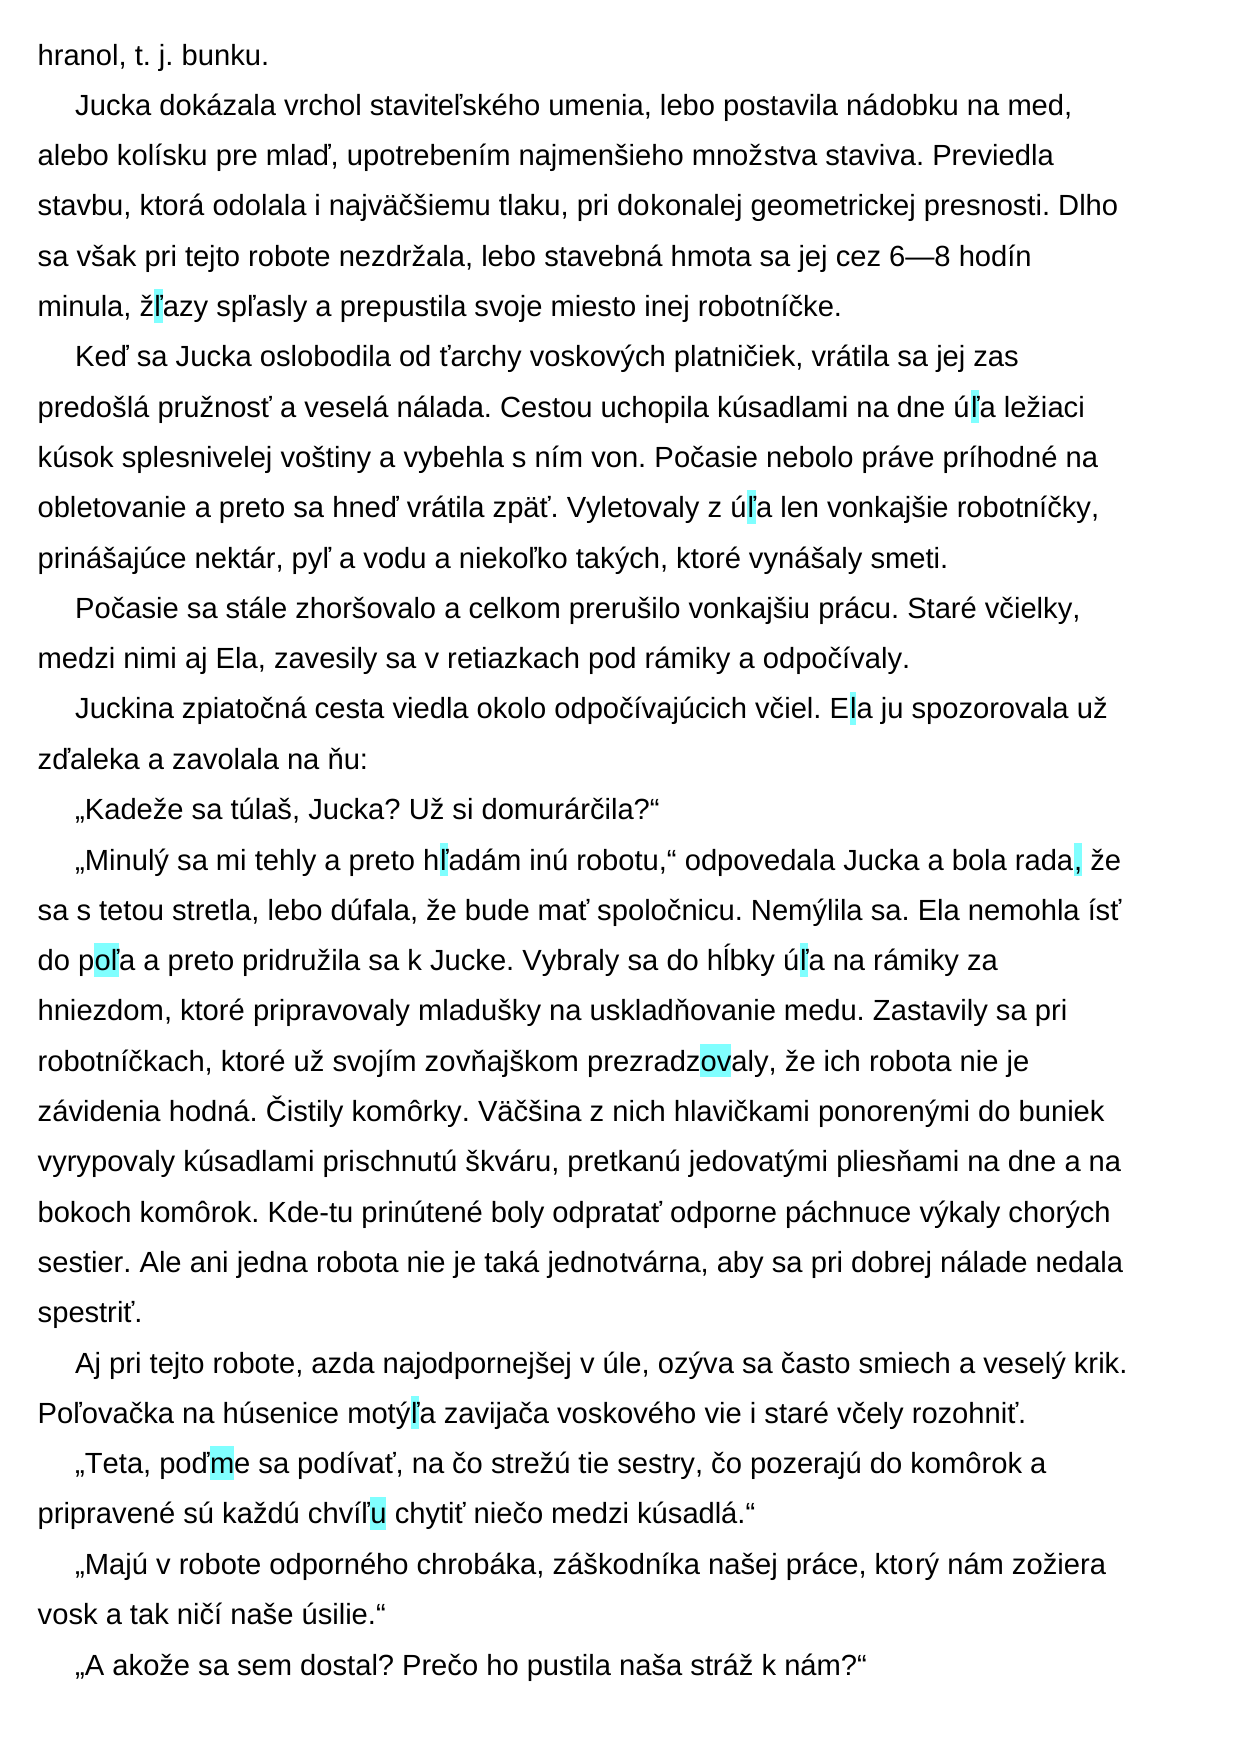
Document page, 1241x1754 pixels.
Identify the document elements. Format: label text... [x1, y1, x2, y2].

text Počasie sa stále zhoršovalo a celkom prerušilo vonkajšiu prácu. Staré včielky, medzi nimi aj Ela, zavesily sa v retiazkach pod rámiky a odpočívaly. [37, 591, 1130, 675]
text Keď sa Jucka oslobodila od ťarchy voskových platničiek, vrátila sa jej zas predošlá pružnosť a veselá nálada. Cestou uchopila kúsadlami na dne úľa ležiaci kúsok splesnivelej voštiny a vybehla s ním von. Počasie nebolo práve príhodné na obletovanie a preto sa hneď vrátila zpäť. Vyletovaly z úľa len vonkajšie robotníčky, prinášajúce nektár, pyľ a vodu a niekoľko takých, ktoré vynášaly smeti. [37, 339, 1130, 574]
text Juckina zpiatočná cesta viedla okolo odpočívajúcich včiel. Ela ju spozorovala už zďaleka a zavolala na ňu: [37, 692, 1130, 775]
text „Teta, poďme sa podívať, na čo strežú tie sestry, čo pozerajú do komôrok a pripravené sú každú chvíľu chytiť niečo medzi kúsadlá.“ [37, 1446, 1130, 1530]
text „Minulý sa mi tehly a preto hľadám inú robotu,“ odpovedala Jucka a bola rada, že sa s tetou stretla, lebo dúfala, že bude mať spoločnicu. Nemýlila sa. Ela nemohla ísť do poľa a pre­to pridružila sa k Jucke. Vybraly sa do hĺbky úľa na rámiky za hniezdom, ktoré pripravovaly mladušky na uskladňovanie medu. Zastavily sa pri robotníč­kach, ktoré už svojím zo­vňajškom prezradzovaly, že ich robota nie je závidenia hodná. Čistily komôrky. Väčšina z nich hlavičkami ponorenými do buniek vyrypovaly kúsadlami pri­schnutú škváru, pretkanú jedovatými pliesňami na dne a na bokoch komôrok. Kde-tu prinútené boly odpratať odporne páchnuce výkaly chorých sestier. Ale ani jedna robota nie je taká jedno­tvárna, aby sa pri dobrej nálade nedala spestriť. [37, 842, 1130, 1329]
text „A akože sa sem dostal? Prečo ho pustila naša stráž k nám?“ [37, 1647, 1130, 1681]
text „Majú v robote odporného chrobáka, záškodníka našej práce, kto­rý nám zožiera vosk a tak ničí naše úsilie.“ [37, 1547, 1130, 1631]
text Aj pri tejto robote, azda najodpornejšej v úle, ozýva sa často smiech a veselý krik. Poľovačka na húsenice motýľa zavijača voskového vie i staré včely rozohniť. [37, 1346, 1130, 1429]
text hranol, t. j. bunku. [37, 37, 1130, 71]
text „Kadeže sa túlaš, Jucka? Už si domurárčila?“ [37, 792, 1130, 826]
text Jucka dokázala vrchol staviteľského umenia, lebo postavila ná­dobku na med, alebo kolísku pre mlaď, upotrebením najmenšieho množ­stva staviva. Previedla stavbu, ktorá odolala i najväčšiemu tlaku, pri do­konalej geometrickej presnosti. Dlho sa však pri tejto robote nezdržala, lebo stavebná hmota sa jej cez 6—8 hodín minula, žľazy spľasly a pre­pustila svoje miesto inej robotníčke. [37, 88, 1130, 323]
